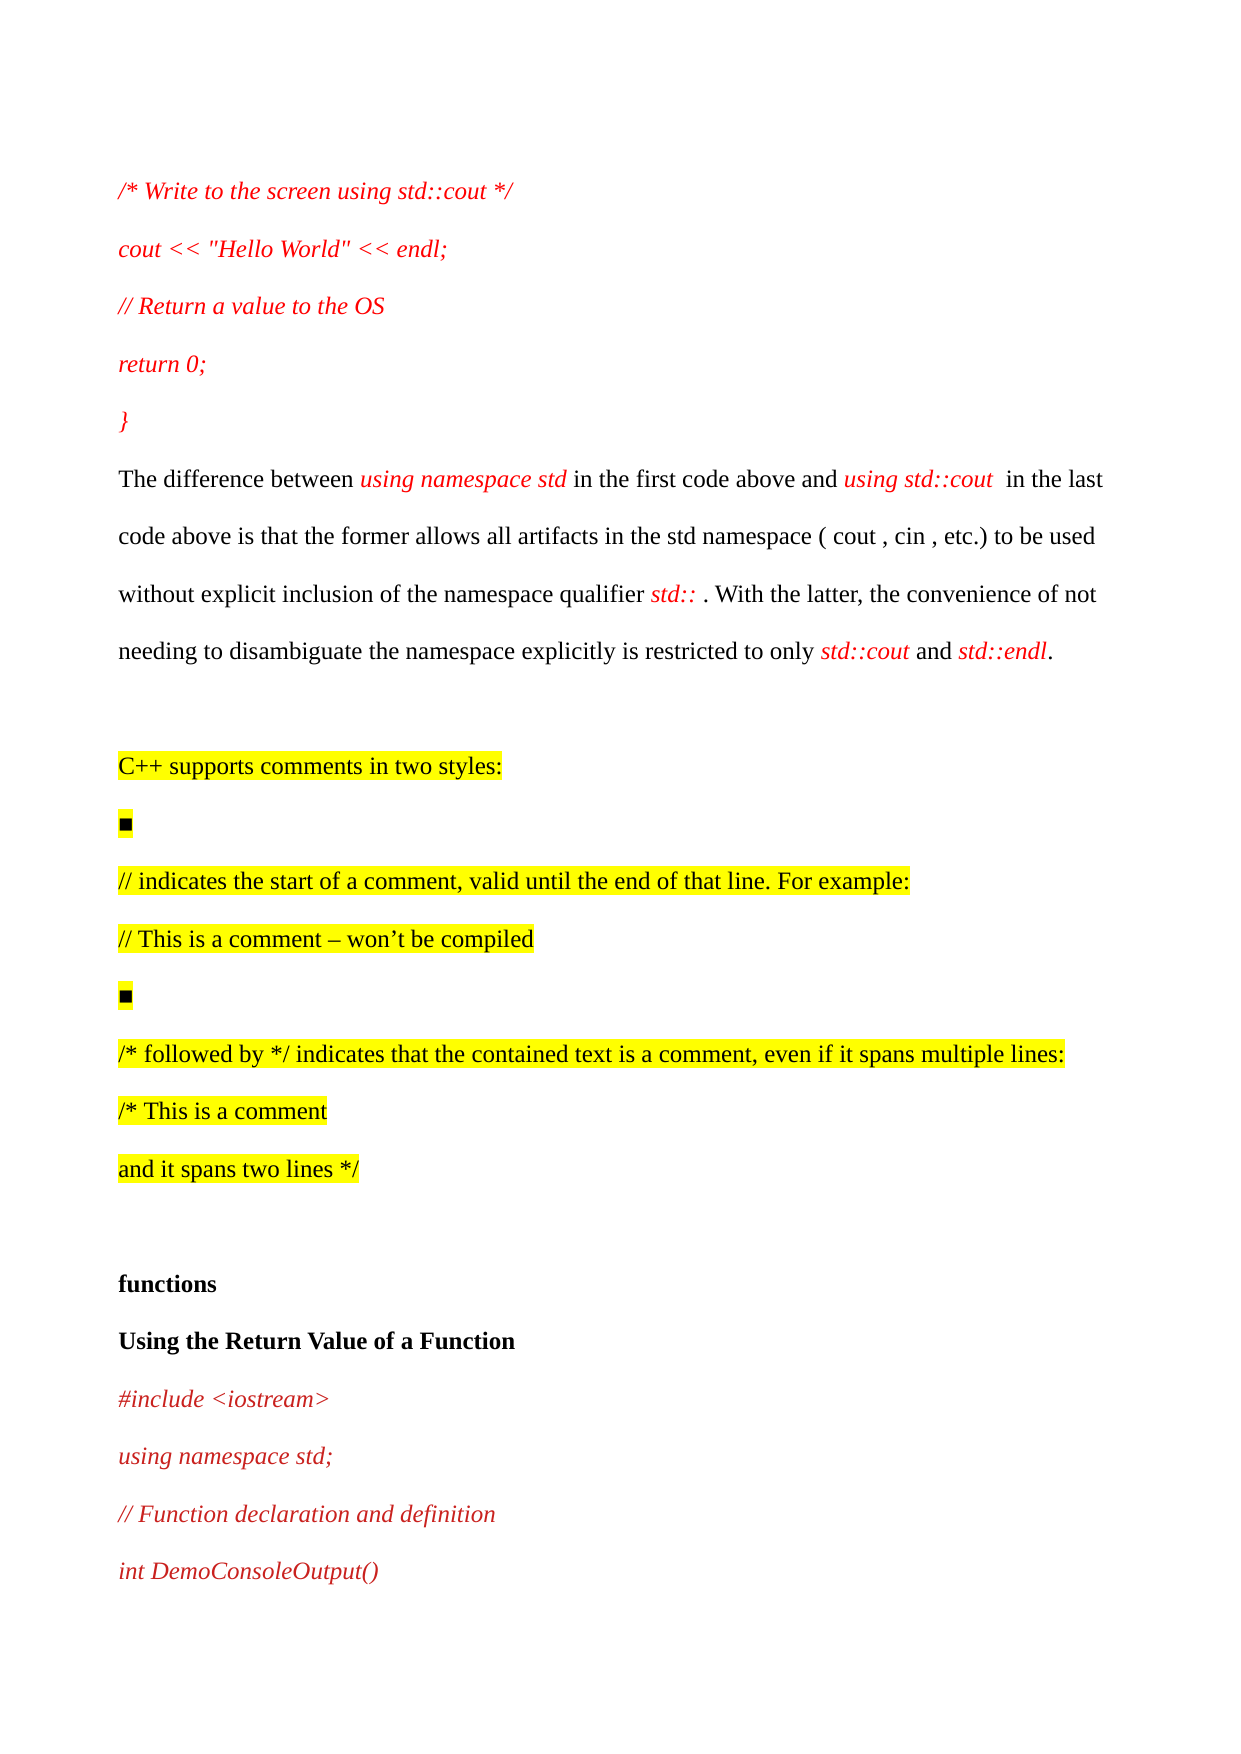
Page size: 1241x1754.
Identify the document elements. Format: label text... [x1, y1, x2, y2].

text and it spans two lines */ [118, 1154, 1122, 1183]
text // Return a value to the OS [118, 291, 1122, 320]
text // Function declaration and definition [118, 1499, 1122, 1528]
text using namespace std; [118, 1441, 1122, 1470]
text /* Write to the screen using std::cout */ [118, 176, 1122, 205]
text /* This is a comment [118, 1096, 1122, 1125]
text ■ [118, 809, 1122, 838]
text /* followed by */ indicates that the contained text is a comment, even if it spans multiple lines: [118, 1039, 1122, 1068]
text The difference between using namespace std in the first code above and using std::cout in the last code above is that the former allows all artifacts in the std namespace ( cout , cin , etc.) to be used without explicit inclusion of the namespace qualifier std:: . With the latter, the convenience of not needing to disambiguate the namespace explicitly is restricted to only std::cout and std::endl. [118, 464, 1122, 665]
text // This is a comment – won’t be compiled [118, 924, 1122, 953]
text functions [118, 1269, 1122, 1298]
text return 0; [118, 349, 1122, 378]
text cout << "Hello World" << endl; [118, 234, 1122, 263]
text int DemoConsoleOutput() [118, 1556, 1122, 1585]
text Using the Return Value of a Function [118, 1326, 1122, 1355]
text ■ [118, 981, 1122, 1010]
text #include <iostream> [118, 1384, 1122, 1413]
text // indicates the start of a comment, valid until the end of that line. For example: [118, 866, 1122, 895]
text } [118, 406, 1122, 435]
text C++ supports comments in two styles: [118, 751, 1122, 780]
